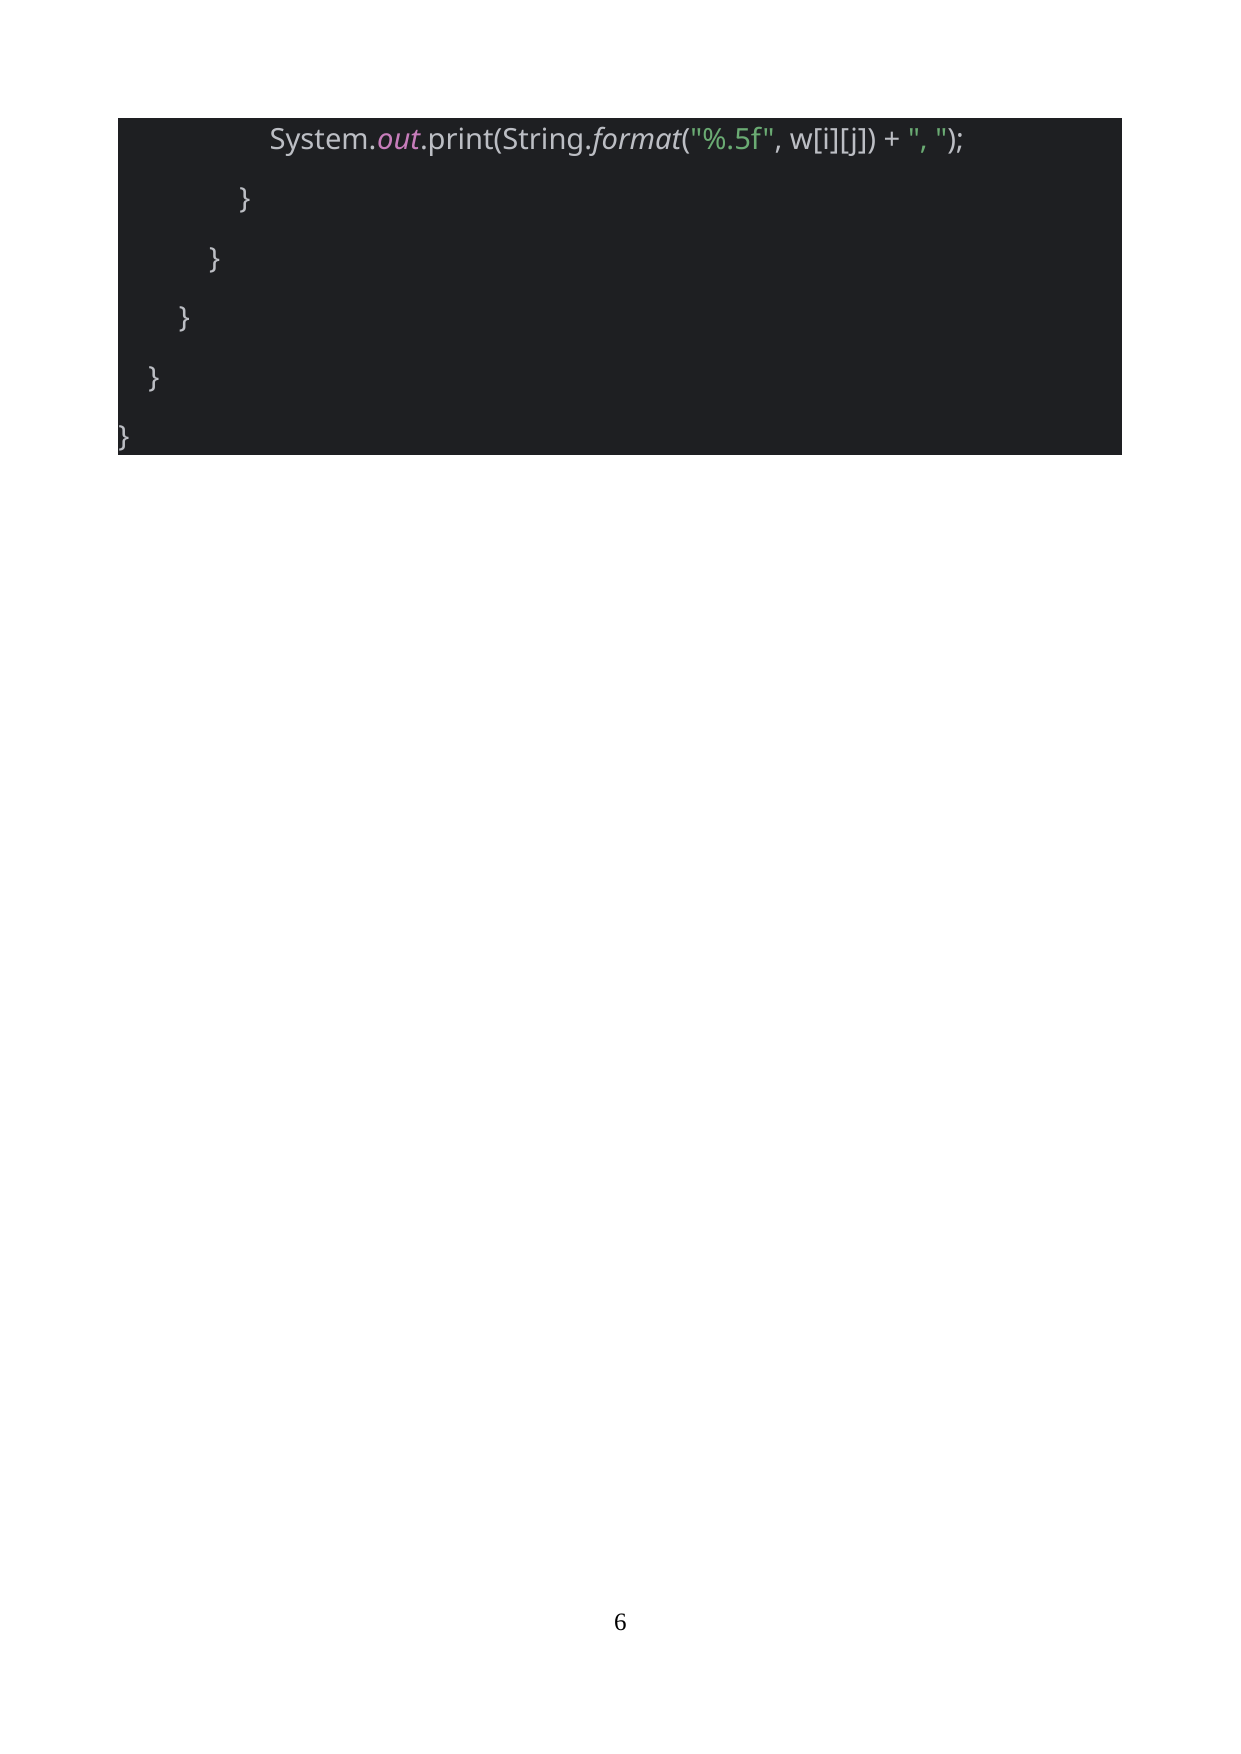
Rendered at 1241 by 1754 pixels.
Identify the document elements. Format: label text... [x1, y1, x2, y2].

text System.out.print(String.format("%.5f", w[i][j]) + ", "); } } } } } [118, 118, 1122, 455]
